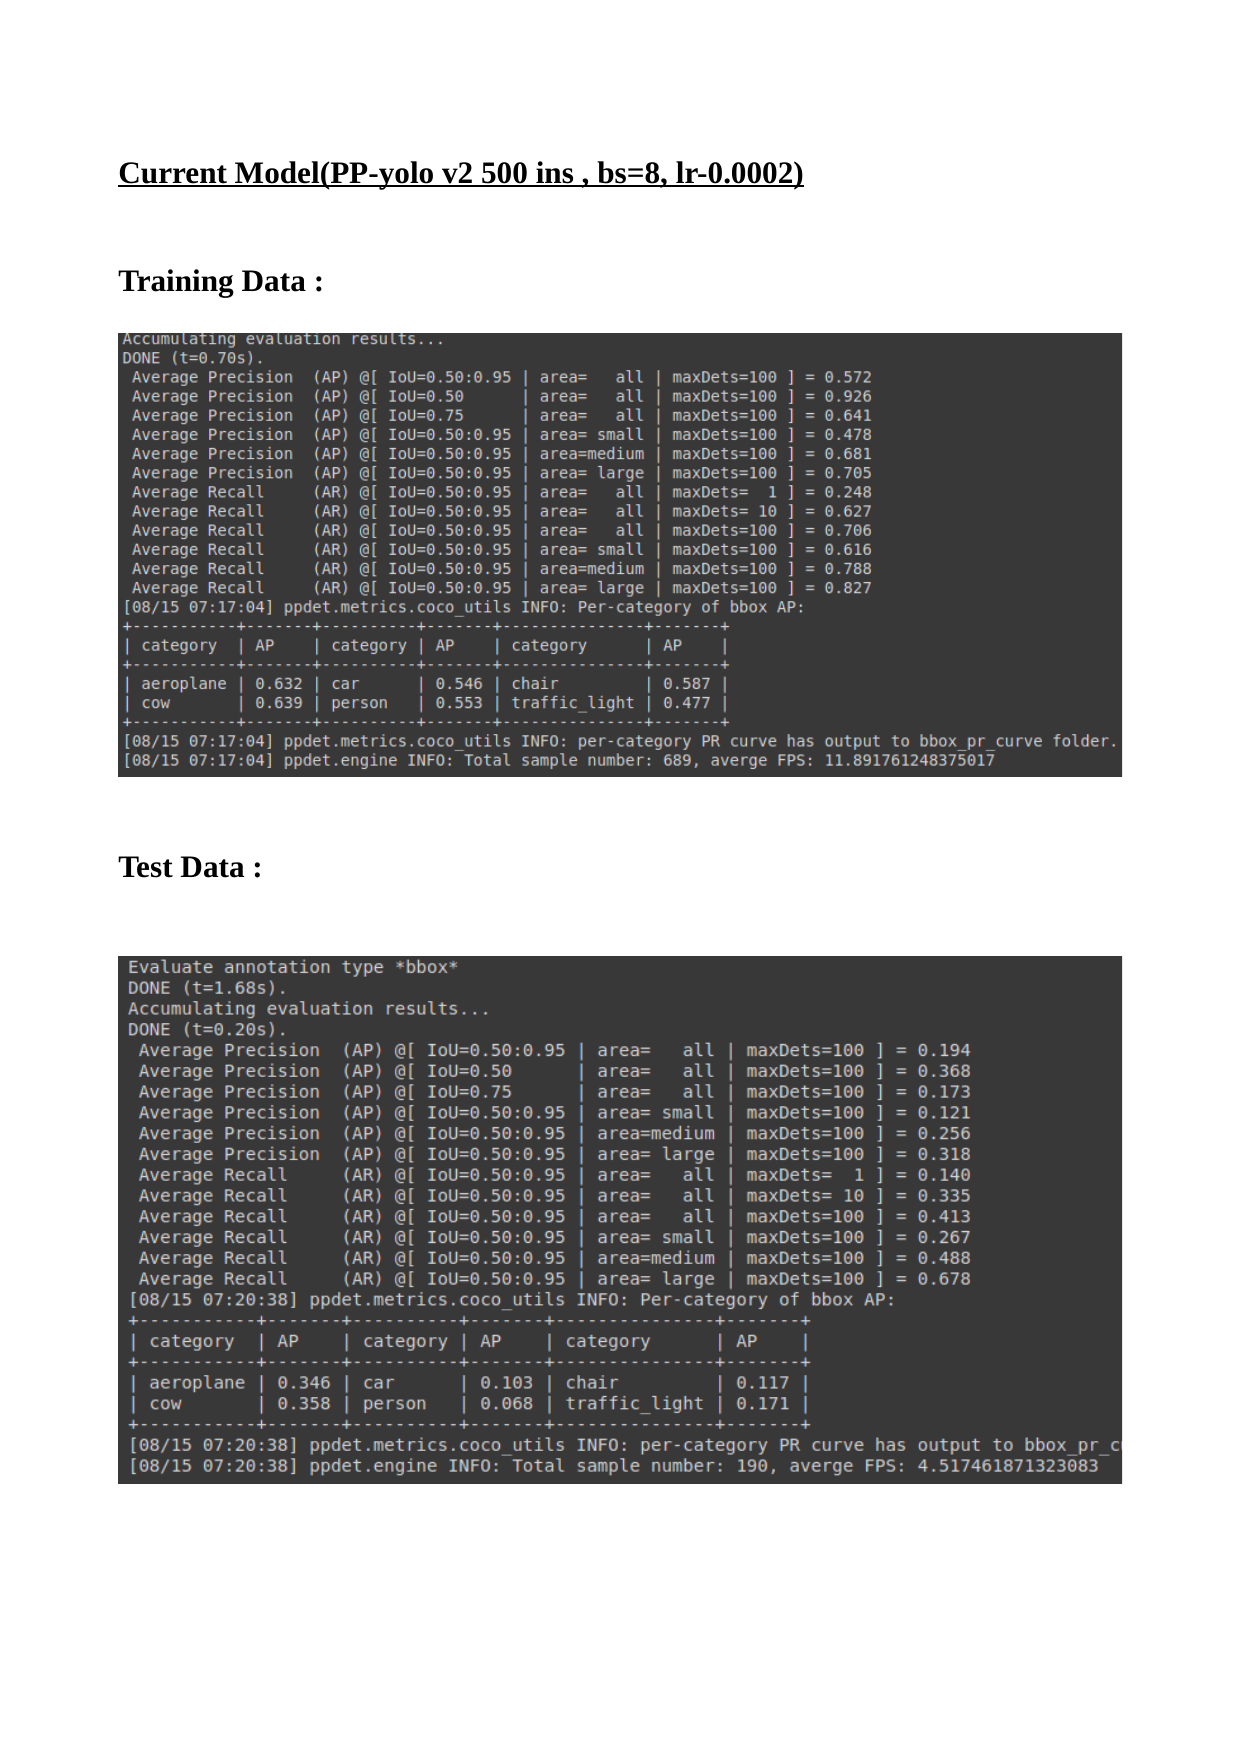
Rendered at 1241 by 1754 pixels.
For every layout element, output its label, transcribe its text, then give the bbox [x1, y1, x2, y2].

picture [118, 333, 1123, 777]
text Test Data : [118, 848, 1122, 884]
picture [118, 956, 1123, 1484]
text Current Model(PP-yolo v2 500 ins , bs=8, lr-0.0002) [118, 154, 1122, 190]
text Training Data : [118, 262, 1122, 298]
